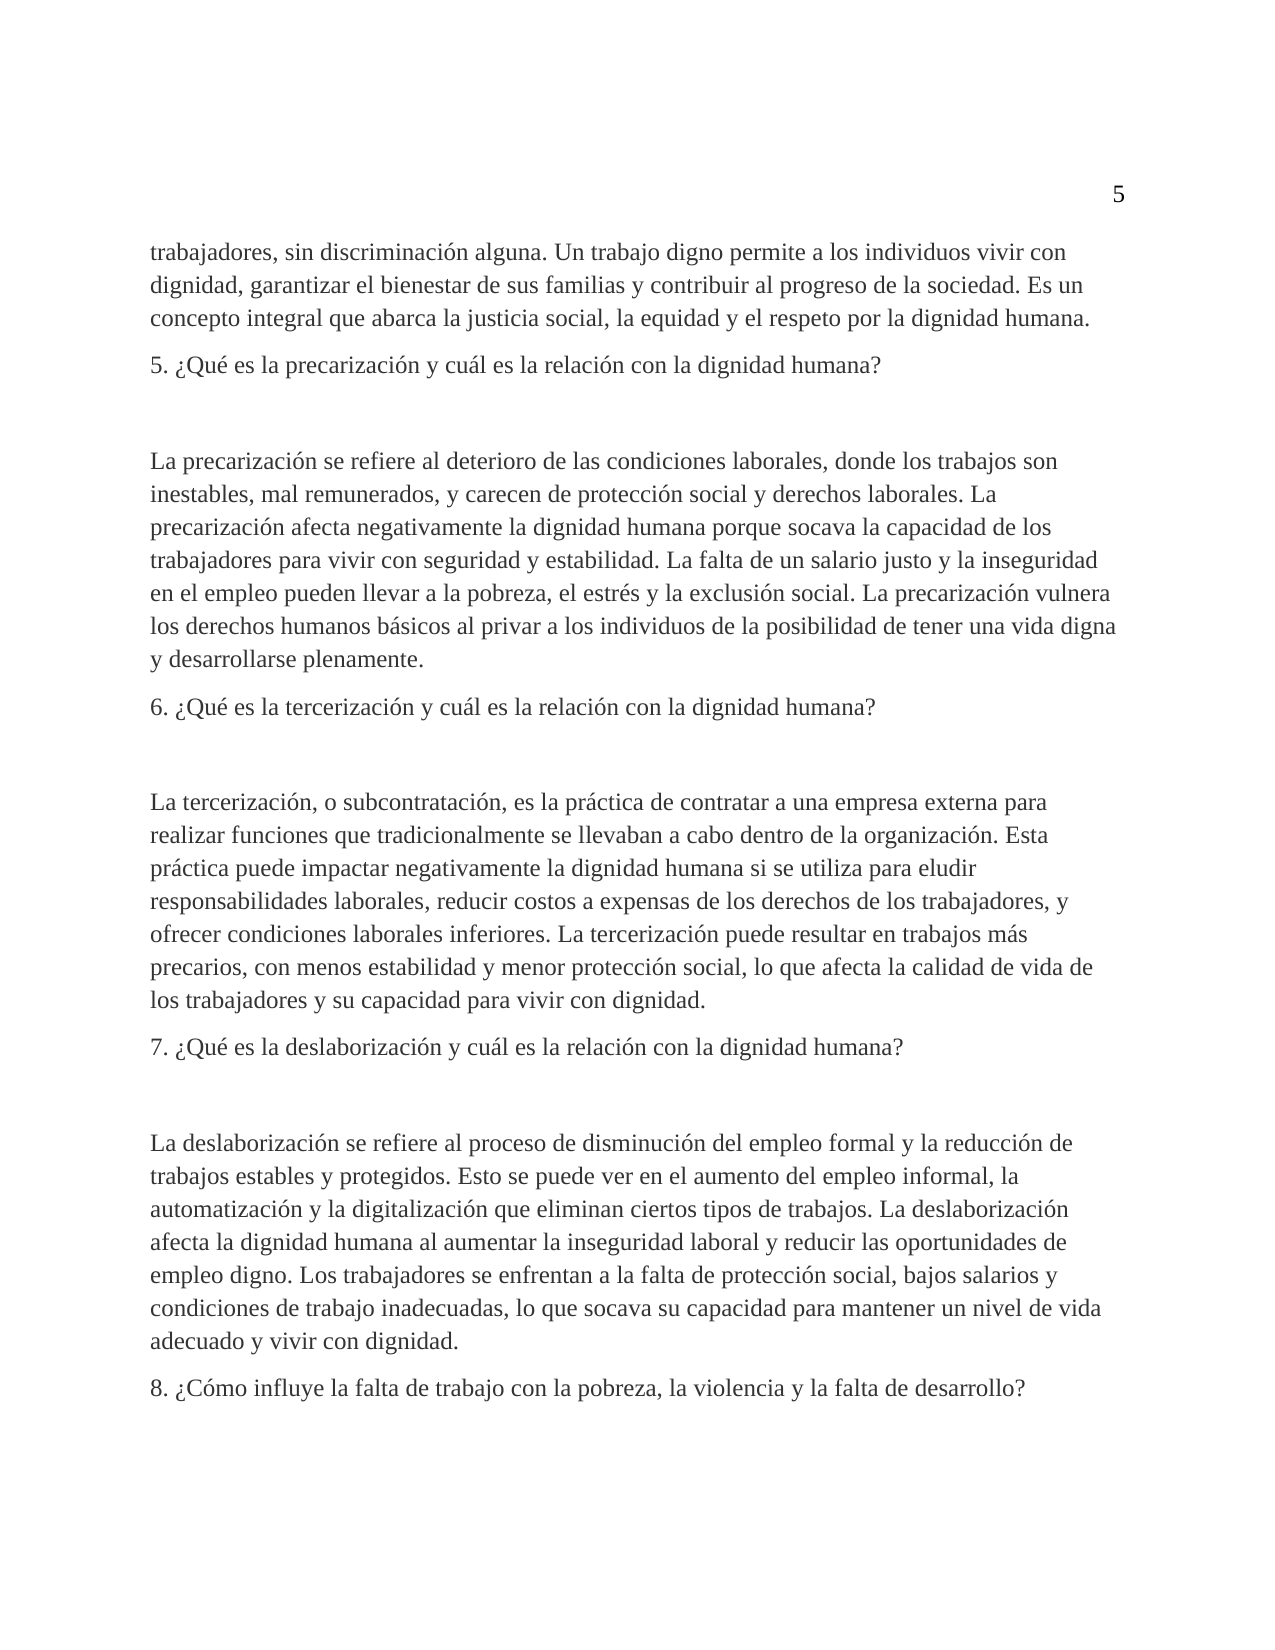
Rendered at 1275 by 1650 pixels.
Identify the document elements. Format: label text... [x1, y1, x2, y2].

text La deslaborización se refiere al proceso de disminución del empleo formal y la reducción de trabajos estables y protegidos. Esto se puede ver en el aumento del empleo informal, la automatización y la digitalización que eliminan ciertos tipos de trabajos. La deslaborización afecta la dignidad humana al aumentar la inseguridad laboral y reducir las oportunidades de empleo digno. Los trabajadores se enfrentan a la falta de protección social, bajos salarios y condiciones de trabajo inadecuadas, lo que socava su capacidad para mantener un nivel de vida adecuado y vivir con dignidad. [150, 1128, 1125, 1354]
text 6. ¿Qué es la tercerización y cuál es la relación con la dignidad humana? [150, 692, 1125, 720]
text La tercerización, o subcontratación, es la práctica de contratar a una empresa externa para realizar funciones que tradicionalmente se llevaban a cabo dentro de la organización. Esta práctica puede impactar negativamente la dignidad humana si se utiliza para eludir responsabilidades laborales, reducir costos a expensas de los derechos de los trabajadores, y ofrecer condiciones laborales inferiores. La tercerización puede resultar en trabajos más precarios, con menos estabilidad y menor protección social, lo que afecta la calidad de vida de los trabajadores y su capacidad para vivir con dignidad. [150, 787, 1125, 1014]
text 5. ¿Qué es la precarización y cuál es la relación con la dignidad humana? [150, 351, 1125, 379]
text trabajadores, sin discriminación alguna. Un trabajo digno permite a los individuos vivir con dignidad, garantizar el bienestar de sus familias y contribuir al progreso de la sociedad. Es un concepto integral que abarca la justicia social, la equidad y el respeto por la dignidad humana. [150, 237, 1125, 332]
text La precarización se refiere al deterioro de las condiciones laborales, donde los trabajos son inestables, mal remunerados, y carecen de protección social y derechos laborales. La precarización afecta negativamente la dignidad humana porque socava la capacidad de los trabajadores para vivir con seguridad y estabilidad. La falta de un salario justo y la inseguridad en el empleo pueden llevar a la pobreza, el estrés y la exclusión social. La precarización vulnera los derechos humanos básicos al privar a los individuos de la posibilidad de tener una vida digna y desarrollarse plenamente. [150, 446, 1125, 673]
text 7. ¿Qué es la deslaborización y cuál es la relación con la dignidad humana? [150, 1032, 1125, 1061]
text 8. ¿Cómo influye la falta de trabajo con la pobreza, la violencia y la falta de desarrollo? [150, 1373, 1125, 1402]
